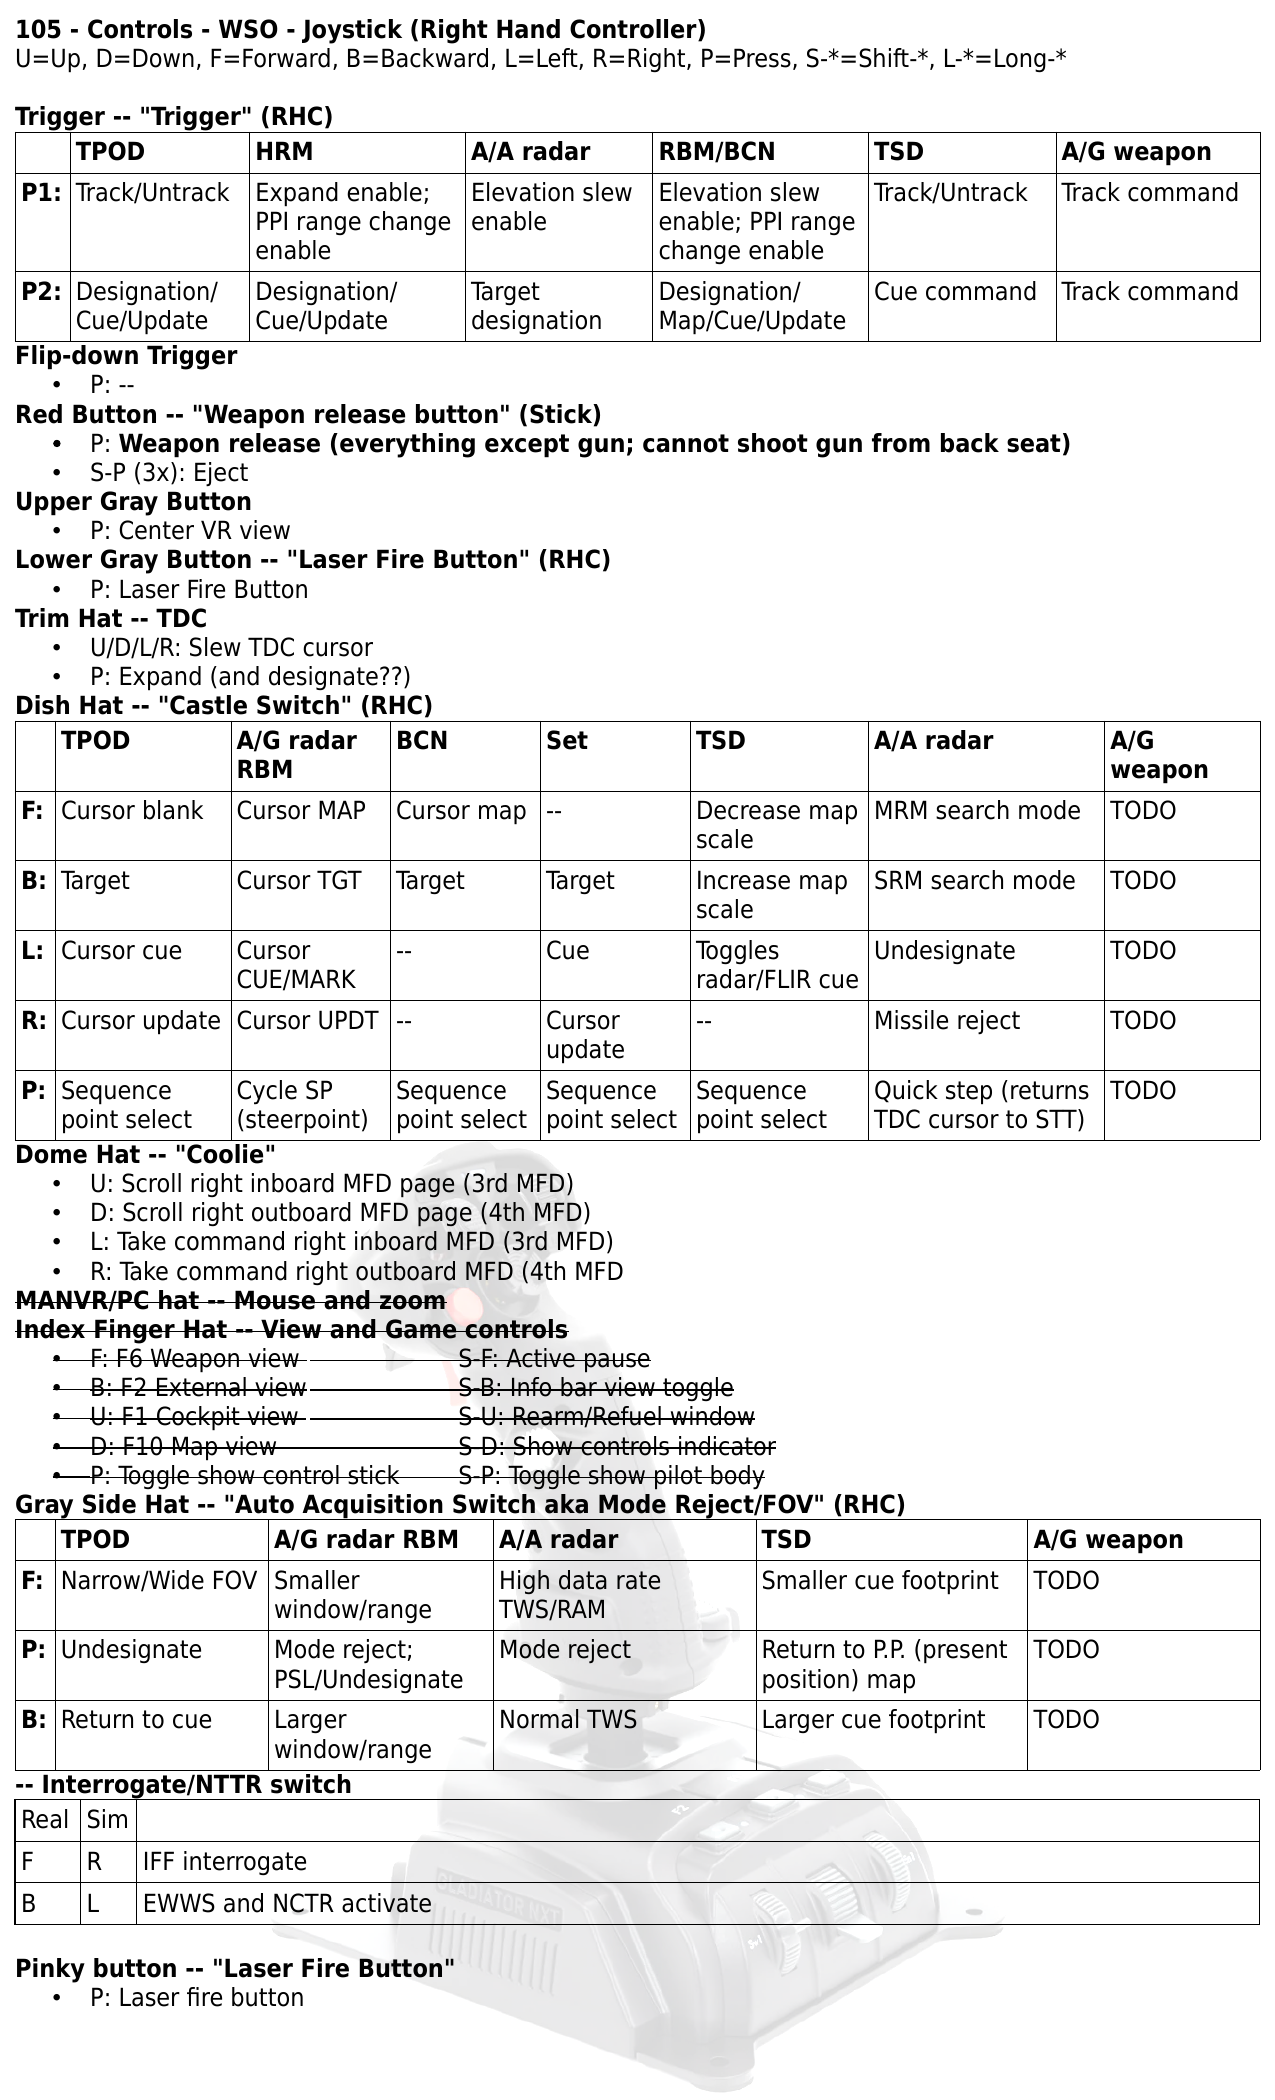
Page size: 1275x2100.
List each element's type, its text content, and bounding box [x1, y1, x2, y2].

table_cell Cursor TGT [232, 861, 390, 930]
table_cell -- [391, 1001, 540, 1070]
list L: Take command right inboard MFD (3rd MFD) [1013, 1228, 1260, 1257]
table_cell Track/Untrack [71, 174, 249, 271]
list P: -- [52, 371, 1260, 400]
text Trim Hat -- TDC [15, 604, 1260, 633]
text MANVR/PC hat -- Mouse and zoom [15, 1303, 262, 1315]
table_header A/G weapon [1057, 133, 1260, 172]
table_header A/G radar RBM [232, 722, 390, 791]
table_cell Designation/Map/Cue/Update [653, 272, 868, 341]
table_cell Designation/Cue/Update [71, 272, 249, 341]
text Red Button -- "Weapon release button" (Stick) [15, 400, 1260, 429]
text -- Interrogate/NTTR switch [1013, 1771, 1260, 1799]
list U/D/L/R: Slew TDC cursor [52, 633, 1260, 662]
text MANVR/PC hat -- Mouse and zoom [15, 1286, 262, 1302]
text Upper Gray Button [15, 487, 1260, 516]
list R: Take command right outboard MFD (4th MFD [52, 1257, 262, 1286]
table_cell Larger cue footprint [1013, 1701, 1027, 1770]
table_cell TODO [1105, 861, 1260, 930]
text Dome Hat -- "Coolie" [1013, 1141, 1260, 1169]
text -- Interrogate/NTTR switch [15, 1771, 262, 1799]
table_cell Expand enable; PPI range change enable [250, 174, 465, 271]
table_cell Toggles radar/FLIR cue [691, 931, 868, 1000]
table_header TSD [691, 722, 868, 791]
table_cell TODO [1028, 1701, 1260, 1770]
table_cell Quick step (returns TDC cursor to STT) [869, 1071, 1104, 1140]
table_cell -- [691, 1001, 868, 1070]
table_cell EWWS and NCTR activate [137, 1883, 262, 1924]
list P: Toggle show control stick S-P: Toggle show pilot body [1013, 1461, 1260, 1490]
table_cell P: [16, 1631, 55, 1700]
table_cell Elevation slew enable [466, 174, 652, 271]
table_cell Decrease map scale [691, 792, 868, 860]
table_cell Target [56, 861, 231, 930]
table_cell IFF interrogate [137, 1842, 262, 1882]
table_header [16, 722, 55, 791]
table_cell Target designation [466, 272, 652, 341]
list D: Scroll right outboard MFD page (4th MFD) [52, 1198, 262, 1228]
table_cell Cursor blank [56, 792, 231, 860]
table_cell Cycle SP (steerpoint) [232, 1071, 390, 1140]
table_cell Cursor update [541, 1001, 690, 1070]
table_header TPOD [71, 133, 249, 172]
table_cell TODO [1105, 931, 1260, 1000]
table_header Real [16, 1800, 80, 1841]
table_header TSD [1013, 1520, 1027, 1560]
table_cell TODO [1105, 1071, 1260, 1140]
table_cell Increase map scale [691, 861, 868, 930]
table_cell Cursor map [391, 792, 540, 860]
table_cell Smaller cue footprint [1013, 1561, 1027, 1630]
list P: Laser fire button [52, 1983, 262, 2012]
table_cell Cursor MAP [232, 792, 390, 860]
table_cell EWWS and NCTR activate [1013, 1883, 1259, 1924]
table_cell F: [16, 1561, 55, 1630]
table_cell F [16, 1842, 80, 1882]
table_cell -- [391, 931, 540, 1000]
list P: Toggle show control stick S-P: Toggle show pilot body [52, 1461, 262, 1477]
list P: Center VR view [52, 516, 1260, 546]
table_header A/G weapon [1105, 722, 1260, 791]
table_header Set [541, 722, 690, 791]
table_cell -- [541, 792, 690, 860]
table_header HRM [250, 133, 465, 172]
table_cell Return to cue [56, 1701, 262, 1770]
table_header A/A radar [466, 133, 652, 172]
text 105 - Controls - WSO - Joystick (Right Hand Controller) [15, 15, 1260, 44]
table_cell Sequence point select [691, 1071, 868, 1138]
table_cell B: [16, 1701, 55, 1770]
table_cell P: [16, 1071, 55, 1140]
table_cell Return to P.P. (present position) map [1013, 1631, 1027, 1700]
table_cell Narrow/Wide FOV [56, 1561, 262, 1630]
list U: F1 Cockpit view S-U: Rearm/Refuel window [52, 1403, 262, 1418]
list P: Expand (and designate??) [52, 662, 1260, 691]
table_cell Missile reject [869, 1001, 1104, 1070]
text Gray Side Hat -- "Auto Acquisition Switch aka Mode Reject/FOV" (RHC) [1013, 1490, 1260, 1519]
table_cell Undesignate [56, 1631, 262, 1700]
table_cell Cursor cue [56, 931, 231, 1000]
text Pinky button -- "Laser Fire Button" [1013, 1954, 1260, 1983]
table_header Sim [81, 1800, 136, 1841]
table_cell Sequence point select [541, 1071, 690, 1138]
list P: Laser Fire Button [52, 575, 1260, 604]
table_cell F: [16, 792, 55, 860]
table_cell B [16, 1883, 80, 1924]
list D: Scroll right outboard MFD page (4th MFD) [1013, 1198, 1260, 1228]
table_cell Sequence point select [56, 1071, 231, 1140]
table_header [16, 133, 70, 172]
table_cell L: [16, 931, 55, 1000]
list F: F6 Weapon view S-F: Active pause [52, 1361, 262, 1373]
table_cell SRM search mode [869, 861, 1104, 930]
table_cell Undesignate [869, 931, 1104, 1000]
table_cell TODO [1105, 792, 1260, 860]
table_header TPOD [56, 722, 231, 791]
list U: F1 Cockpit view S-U: Rearm/Refuel window [1013, 1403, 1260, 1432]
table_cell Cue [541, 931, 690, 1000]
table_cell TODO [1105, 1001, 1260, 1070]
table_cell Track command [1057, 272, 1260, 341]
text Index Finger Hat -- View and Game controls [15, 1332, 262, 1344]
list F: F6 Weapon view S-F: Active pause [1013, 1344, 1260, 1373]
list D: F10 Map view S-D: Show controls indicator [1013, 1432, 1260, 1461]
text Gray Side Hat -- "Auto Acquisition Switch aka Mode Reject/FOV" (RHC) [15, 1490, 262, 1519]
list U: F1 Cockpit view S-U: Rearm/Refuel window [52, 1419, 262, 1432]
table_cell R: [16, 1001, 55, 1070]
list P: Laser fire button [1013, 1983, 1260, 2012]
table_cell Target [541, 861, 690, 930]
table_cell Cursor UPDT [232, 1001, 390, 1070]
list F: F6 Weapon view S-F: Active pause [52, 1344, 262, 1360]
list R: Take command right outboard MFD (4th MFD [1013, 1257, 1260, 1286]
text Trigger -- "Trigger" (RHC) [15, 102, 1260, 132]
table_cell TODO [1028, 1631, 1260, 1700]
table_header RBM/BCN [653, 133, 868, 172]
list S-P (3x): Eject [52, 458, 1260, 487]
text Flip-down Trigger [15, 342, 1260, 371]
table_cell B: [16, 861, 55, 930]
text Dome Hat -- "Coolie" [15, 1141, 262, 1169]
list B: F2 External view S-B: Info bar view toggle [52, 1390, 262, 1403]
text U=Up, D=Down, F=Forward, B=Backward, L=Left, R=Right, P=Press, S-*=Shift-*, L-*=Long-* [15, 44, 1260, 73]
table_cell Designation/Cue/Update [250, 272, 465, 341]
table_cell Cursor update [56, 1001, 231, 1070]
text MANVR/PC hat -- Mouse and zoom [1013, 1286, 1260, 1315]
table_cell Track command [1057, 174, 1260, 271]
table_cell Track/Untrack [869, 174, 1056, 271]
text Dish Hat -- "Castle Switch" (RHC) [15, 691, 1260, 721]
table_header [137, 1800, 262, 1841]
table_header TSD [869, 133, 1056, 172]
table_cell MRM search mode [869, 792, 1104, 860]
table_header BCN [391, 722, 540, 791]
table_header A/A radar [869, 722, 1104, 791]
table_header A/G weapon [1028, 1520, 1260, 1560]
table_cell IFF interrogate [1013, 1842, 1259, 1882]
table_cell TODO [1028, 1561, 1260, 1630]
text Lower Gray Button -- "Laser Fire Button" (RHC) [15, 546, 1260, 575]
list B: F2 External view S-B: Info bar view toggle [52, 1373, 262, 1389]
table_cell Target [391, 861, 540, 930]
table_header [16, 1520, 55, 1560]
table_cell Cue command [869, 272, 1056, 341]
table_cell P1: [16, 174, 70, 271]
list P: Toggle show control stick S-P: Toggle show pilot body [52, 1477, 262, 1490]
list L: Take command right inboard MFD (3rd MFD) [52, 1228, 262, 1257]
list D: F10 Map view S-D: Show controls indicator [52, 1432, 262, 1447]
table_header [1013, 1800, 1259, 1841]
list D: F10 Map view S-D: Show controls indicator [52, 1448, 262, 1461]
list U: Scroll right inboard MFD page (3rd MFD) [52, 1169, 262, 1198]
list P: Weapon release (everything except gun; cannot shoot gun from back seat) [52, 429, 1260, 458]
table_cell Sequence point select [391, 1071, 540, 1138]
table_cell R [81, 1842, 136, 1882]
table_cell L [81, 1883, 136, 1924]
table_header TPOD [56, 1520, 262, 1560]
table_cell P2: [16, 272, 70, 341]
text Index Finger Hat -- View and Game controls [1013, 1315, 1260, 1344]
table_cell Cursor CUE/MARK [232, 931, 390, 1000]
table_cell Elevation slew enable; PPI range change enable [653, 174, 868, 271]
list U: Scroll right inboard MFD page (3rd MFD) [1013, 1169, 1260, 1198]
text Index Finger Hat -- View and Game controls [15, 1315, 262, 1331]
list B: F2 External view S-B: Info bar view toggle [1013, 1373, 1260, 1403]
text Pinky button -- "Laser Fire Button" [15, 1954, 262, 1983]
